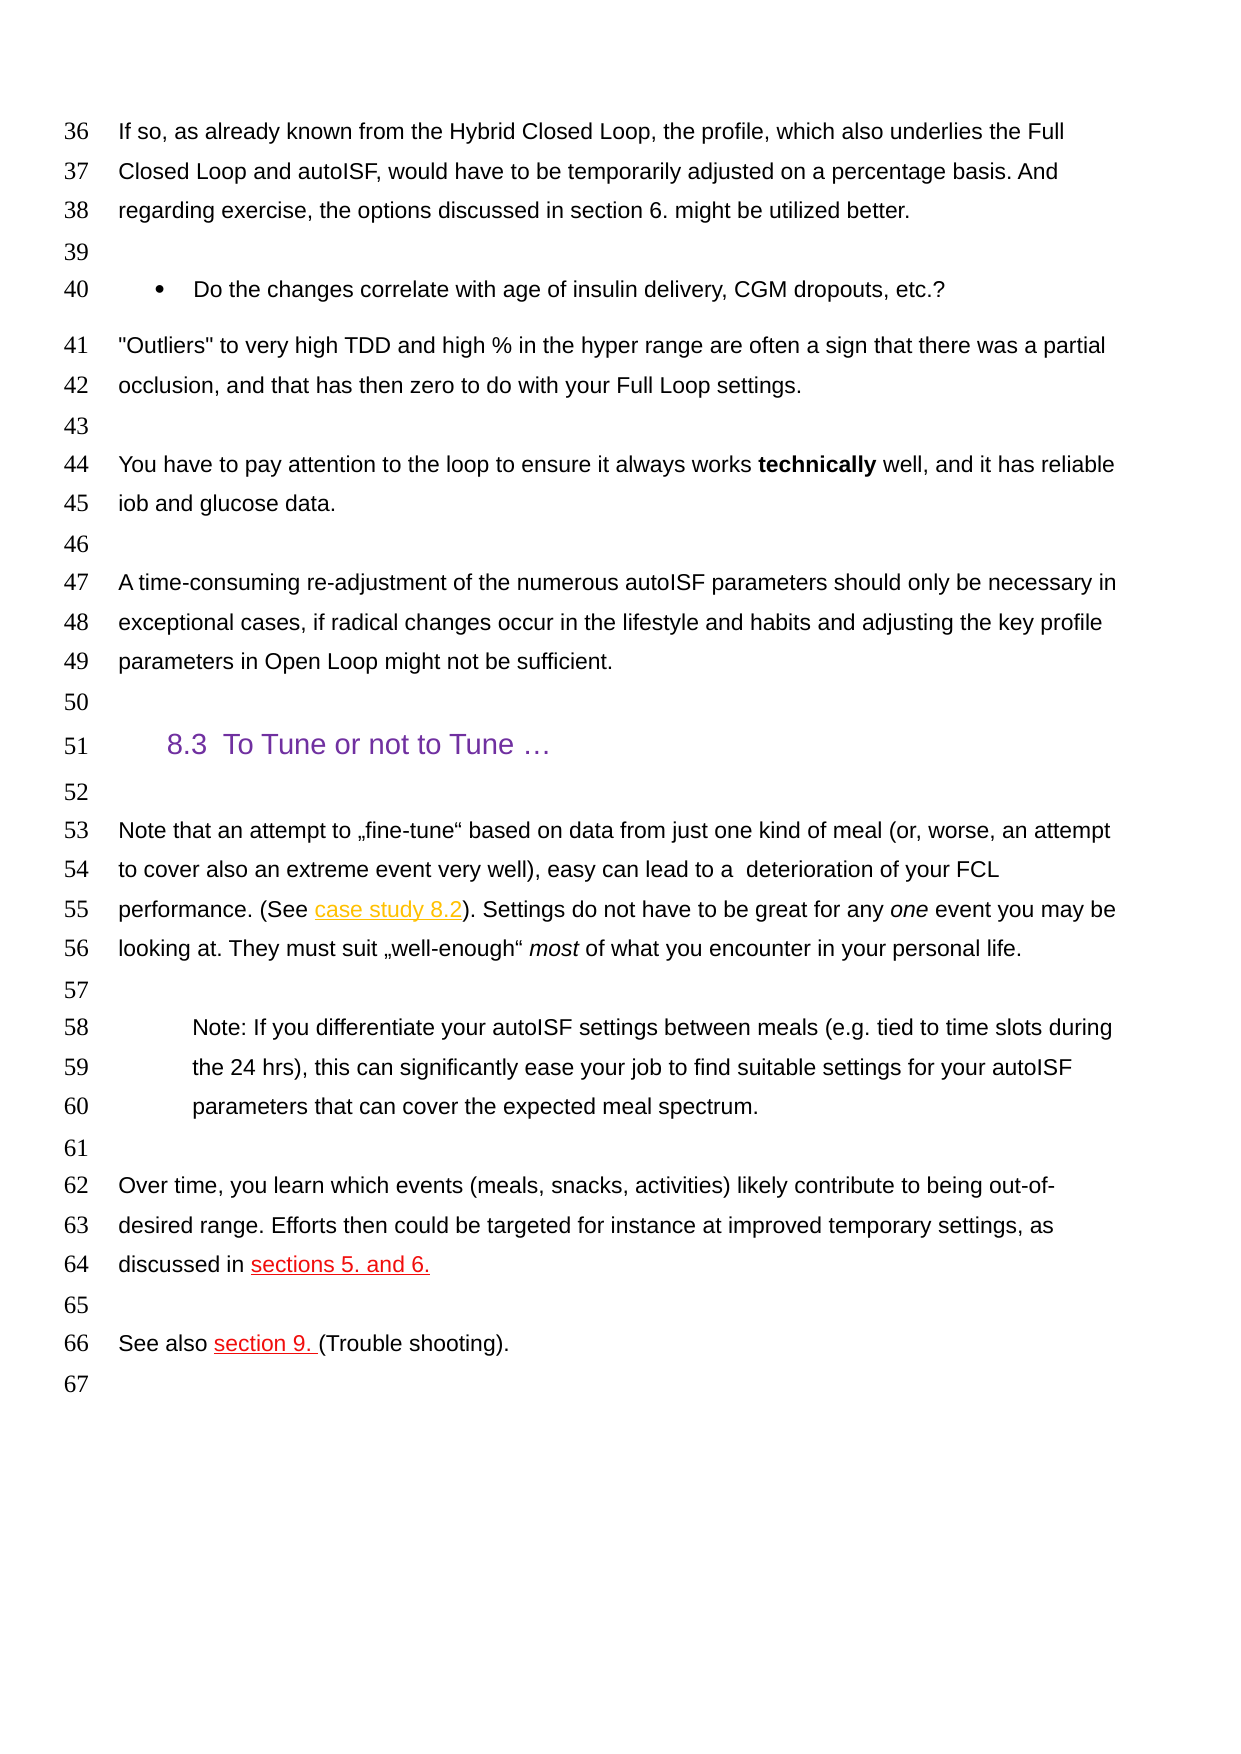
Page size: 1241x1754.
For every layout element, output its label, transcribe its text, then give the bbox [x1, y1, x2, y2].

text Note: If you differentiate your autoISF settings between meals (e.g. tied to time slots during the 24 hrs), this can significantly ease your job to find suitable settings for your autoISF parameters that can cover the expected meal spectrum. [192, 1014, 1122, 1119]
list Do the changes correlate with age of insulin delivery, CGM dropouts, etc.? [156, 276, 1122, 302]
text You have to pay attention to the loop to ensure it always works technically well, and it has reliable iob and glucose data. [118, 451, 1122, 516]
text Over time, you learn which events (meals, snacks, activities) likely contribute to being out-of-desired range. Efforts then could be targeted for instance at improved temporary settings, as discussed in sections 5. and 6. [118, 1172, 1122, 1277]
text If so, as already known from the Hybrid Closed Loop, the profile, which also underlies the Full Closed Loop and autoISF, would have to be temporarily adjusted on a percentage basis. And regarding exercise, the options discussed in section 6. might be utilized better. [118, 118, 1122, 223]
text A time-consuming re-adjustment of the numerous autoISF parameters should only be necessary in exceptional cases, if radical changes occur in the lifestyle and habits and adjusting the key profile parameters in Open Loop might not be sufficient. [118, 569, 1122, 674]
text "Outliers" to very high TDD and high % in the hyper range are often a sign that there was a partial occlusion, and that has then zero to do with your Full Loop settings. [118, 332, 1122, 398]
text Note that an attempt to „fine-tune“ based on data from just one kind of meal (or, worse, an attempt to cover also an extreme event very well), easy can lead to a deterioration of your FCL performance. (See case study 8.2). Settings do not have to be great for any one event you may be looking at. They must suit „well-enough“ most of what you encounter in your personal life. [118, 817, 1122, 962]
text 8.3 To Tune or not to Tune … [118, 727, 1122, 761]
text See also section 9. (Trouble shooting). [118, 1330, 1122, 1356]
